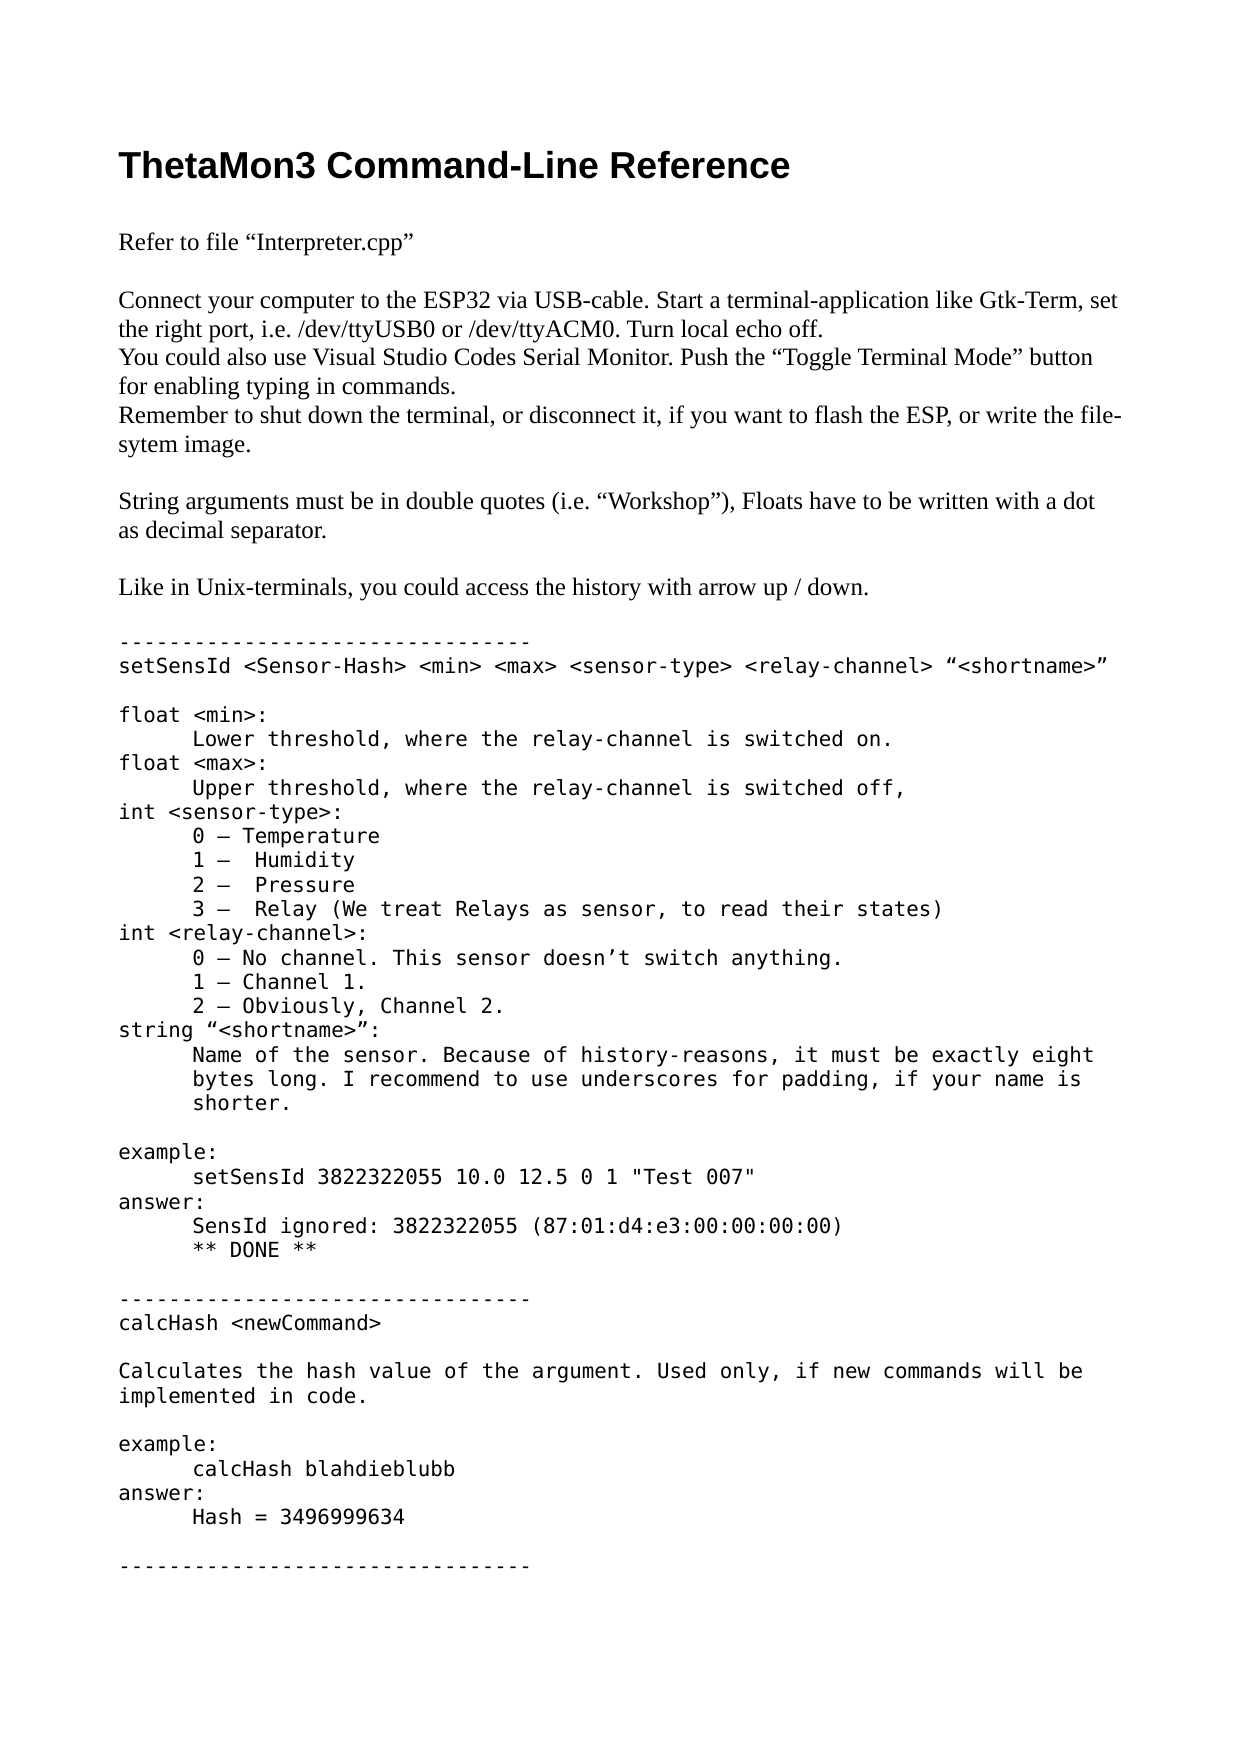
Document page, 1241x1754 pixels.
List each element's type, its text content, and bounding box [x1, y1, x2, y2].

text calcHash blahdieblubb [118, 1457, 1122, 1481]
text answer: [118, 1189, 1122, 1214]
text Remember to shut down the terminal, or disconnect it, if you want to flash the ESP, or write the file-sytem image. [118, 400, 1122, 457]
text answer: [118, 1481, 1122, 1505]
text --------------------------------- [118, 630, 1122, 654]
text String arguments must be in double quotes (i.e. “Workshop”), Floats have to be written with a dot as decimal separator. [118, 486, 1122, 544]
text Lower threshold, where the relay-channel is switched on. float <max>: [118, 727, 1122, 776]
text example: [118, 1140, 1122, 1164]
text example: [118, 1432, 1122, 1457]
subtitle ThetaMon3 Command-Line Reference [118, 143, 1122, 186]
text float <min>: [118, 703, 1122, 727]
text Calculates the hash value of the argument. Used only, if new commands will be implemented in code. [118, 1359, 1122, 1408]
text --------------------------------- [118, 1554, 1122, 1578]
text setSensId 3822322055 10.0 12.5 0 1 "Test 007" [118, 1164, 1122, 1189]
text Upper threshold, where the relay-channel is switched off, int <sensor-type>: 0 – Temperature 1 – Humidity 2 – Pressure 3 – Relay (We treat Relays as sensor, to read their states) int <relay-channel>: 0 – No channel. This sensor doesn’t switch anything. 1 – Channel 1. 2 – Obviously, Channel 2. string “<shortname>”: Name of the sensor. Because of history-reasons, it must be exactly eight bytes long. I recommend to use underscores for padding, if your name is shorter. [118, 776, 1122, 1115]
text --------------------------------- [118, 1287, 1122, 1311]
text Refer to file “Interpreter.cpp” [118, 227, 1122, 256]
text You could also use Visual Studio Codes Serial Monitor. Push the “Toggle Terminal Mode” button for enabling typing in commands. [118, 342, 1122, 400]
text Connect your computer to the ESP32 via USB-cable. Start a terminal-application like Gtk-Term, set the right port, i.e. /dev/ttyUSB0 or /dev/ttyACM0. Turn local echo off. [118, 285, 1122, 342]
text SensId ignored: 3822322055 (87:01:d4:e3:00:00:00:00) [118, 1214, 1122, 1238]
text ** DONE ** [118, 1238, 1122, 1287]
text Hash = 3496999634 [118, 1505, 1122, 1529]
text setSensId <Sensor-Hash> <min> <max> <sensor-type> <relay-channel> “<shortname>” [118, 654, 1122, 678]
text Like in Unix-terminals, you could access the history with arrow up / down. [118, 572, 1122, 601]
text calcHash <newCommand> [118, 1311, 1122, 1335]
